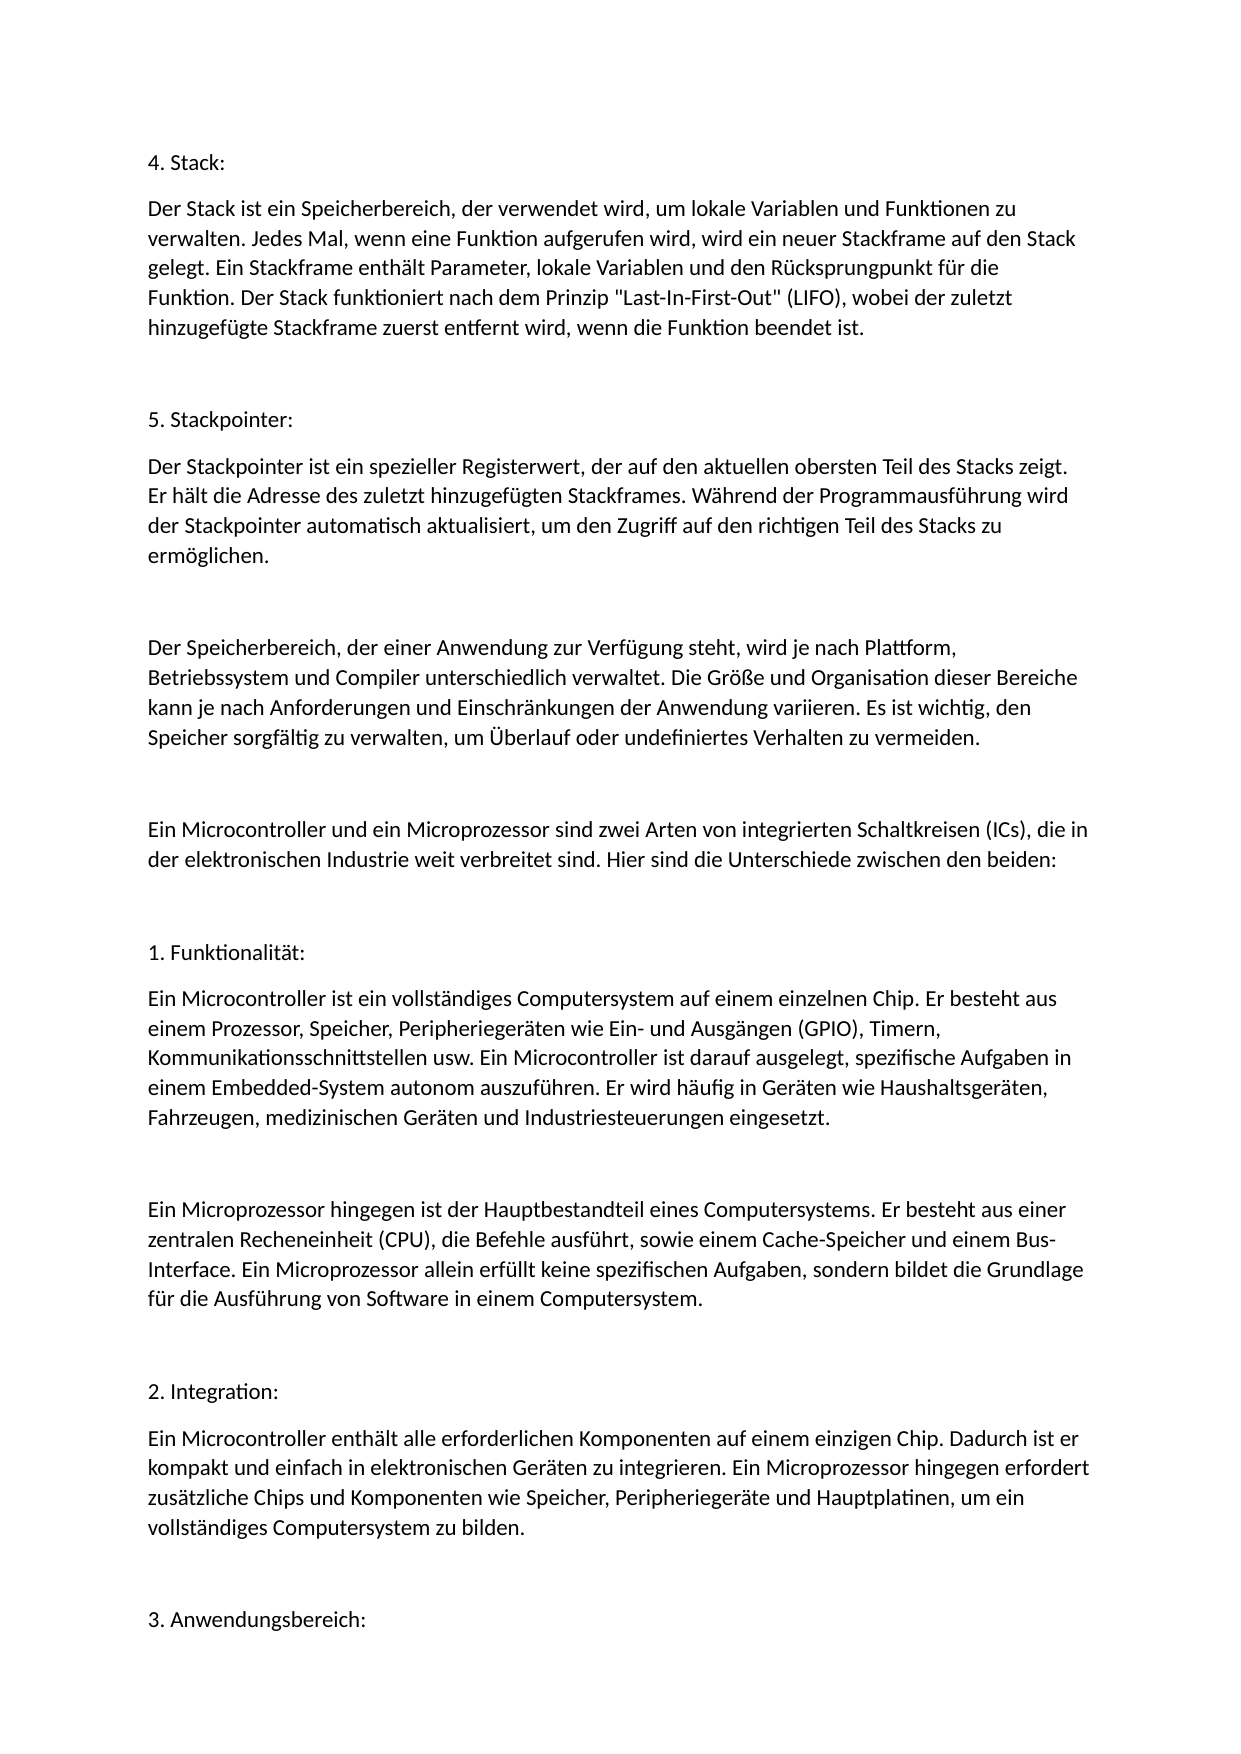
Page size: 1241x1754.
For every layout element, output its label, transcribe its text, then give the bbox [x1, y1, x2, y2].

text Ein Microcontroller ist ein vollständiges Computersystem auf einem einzelnen Chip. Er besteht aus einem Prozessor, Speicher, Peripheriegeräten wie Ein- und Ausgängen (GPIO), Timern, Kommunikationsschnittstellen usw. Ein Microcontroller ist darauf ausgelegt, spezifische Aufgaben in einem Embedded-System autonom auszuführen. Er wird häufig in Geräten wie Haushaltsgeräten, Fahrzeugen, medizinischen Geräten und Industriesteuerungen eingesetzt. [148, 984, 1093, 1131]
text Der Stackpointer ist ein spezieller Registerwert, der auf den aktuellen obersten Teil des Stacks zeigt. Er hält die Adresse des zuletzt hinzugefügten Stackframes. Während der Programmausführung wird der Stackpointer automatisch aktualisiert, um den Zugriff auf den richtigen Teil des Stacks zu ermöglichen. [148, 452, 1093, 569]
text 5. Stackpointer: [148, 405, 1093, 433]
text 4. Stack: [148, 148, 1093, 176]
text Der Speicherbereich, der einer Anwendung zur Verfügung steht, wird je nach Plattform, Betriebssystem und Compiler unterschiedlich verwaltet. Die Größe und Organisation dieser Bereiche kann je nach Anforderungen und Einschränkungen der Anwendung variieren. Es ist wichtig, den Speicher sorgfältig zu verwalten, um Überlauf oder undefiniertes Verhalten zu vermeiden. [148, 633, 1093, 751]
text Der Stack ist ein Speicherbereich, der verwendet wird, um lokale Variablen und Funktionen zu verwalten. Jedes Mal, wenn eine Funktion aufgerufen wird, wird ein neuer Stackframe auf den Stack gelegt. Ein Stackframe enthält Parameter, lokale Variablen und den Rücksprungpunkt für die Funktion. Der Stack funktioniert nach dem Prinzip "Last-In-First-Out" (LIFO), wobei der zuletzt hinzugefügte Stackframe zuerst entfernt wird, wenn die Funktion beendet ist. [148, 194, 1093, 341]
text Ein Microcontroller und ein Microprozessor sind zwei Arten von integrierten Schaltkreisen (ICs), die in der elektronischen Industrie weit verbreitet sind. Hier sind die Unterschiede zwischen den beiden: [148, 815, 1093, 873]
text Ein Microprozessor hingegen ist der Hauptbestandteil eines Computersystems. Er besteht aus einer zentralen Recheneinheit (CPU), die Befehle ausführt, sowie einem Cache-Speicher und einem Bus-Interface. Ein Microprozessor allein erfüllt keine spezifischen Aufgaben, sondern bildet die Grundlage für die Ausführung von Software in einem Computersystem. [148, 1196, 1093, 1313]
text 2. Integration: [148, 1377, 1093, 1405]
text 3. Anwendungsbereich: [148, 1605, 1093, 1633]
text Ein Microcontroller enthält alle erforderlichen Komponenten auf einem einzigen Chip. Dadurch ist er kompakt und einfach in elektronischen Geräten zu integrieren. Ein Microprozessor hingegen erfordert zusätzliche Chips und Komponenten wie Speicher, Peripheriegeräte und Hauptplatinen, um ein vollständiges Computersystem zu bilden. [148, 1424, 1093, 1541]
text 1. Funktionalität: [148, 938, 1093, 966]
